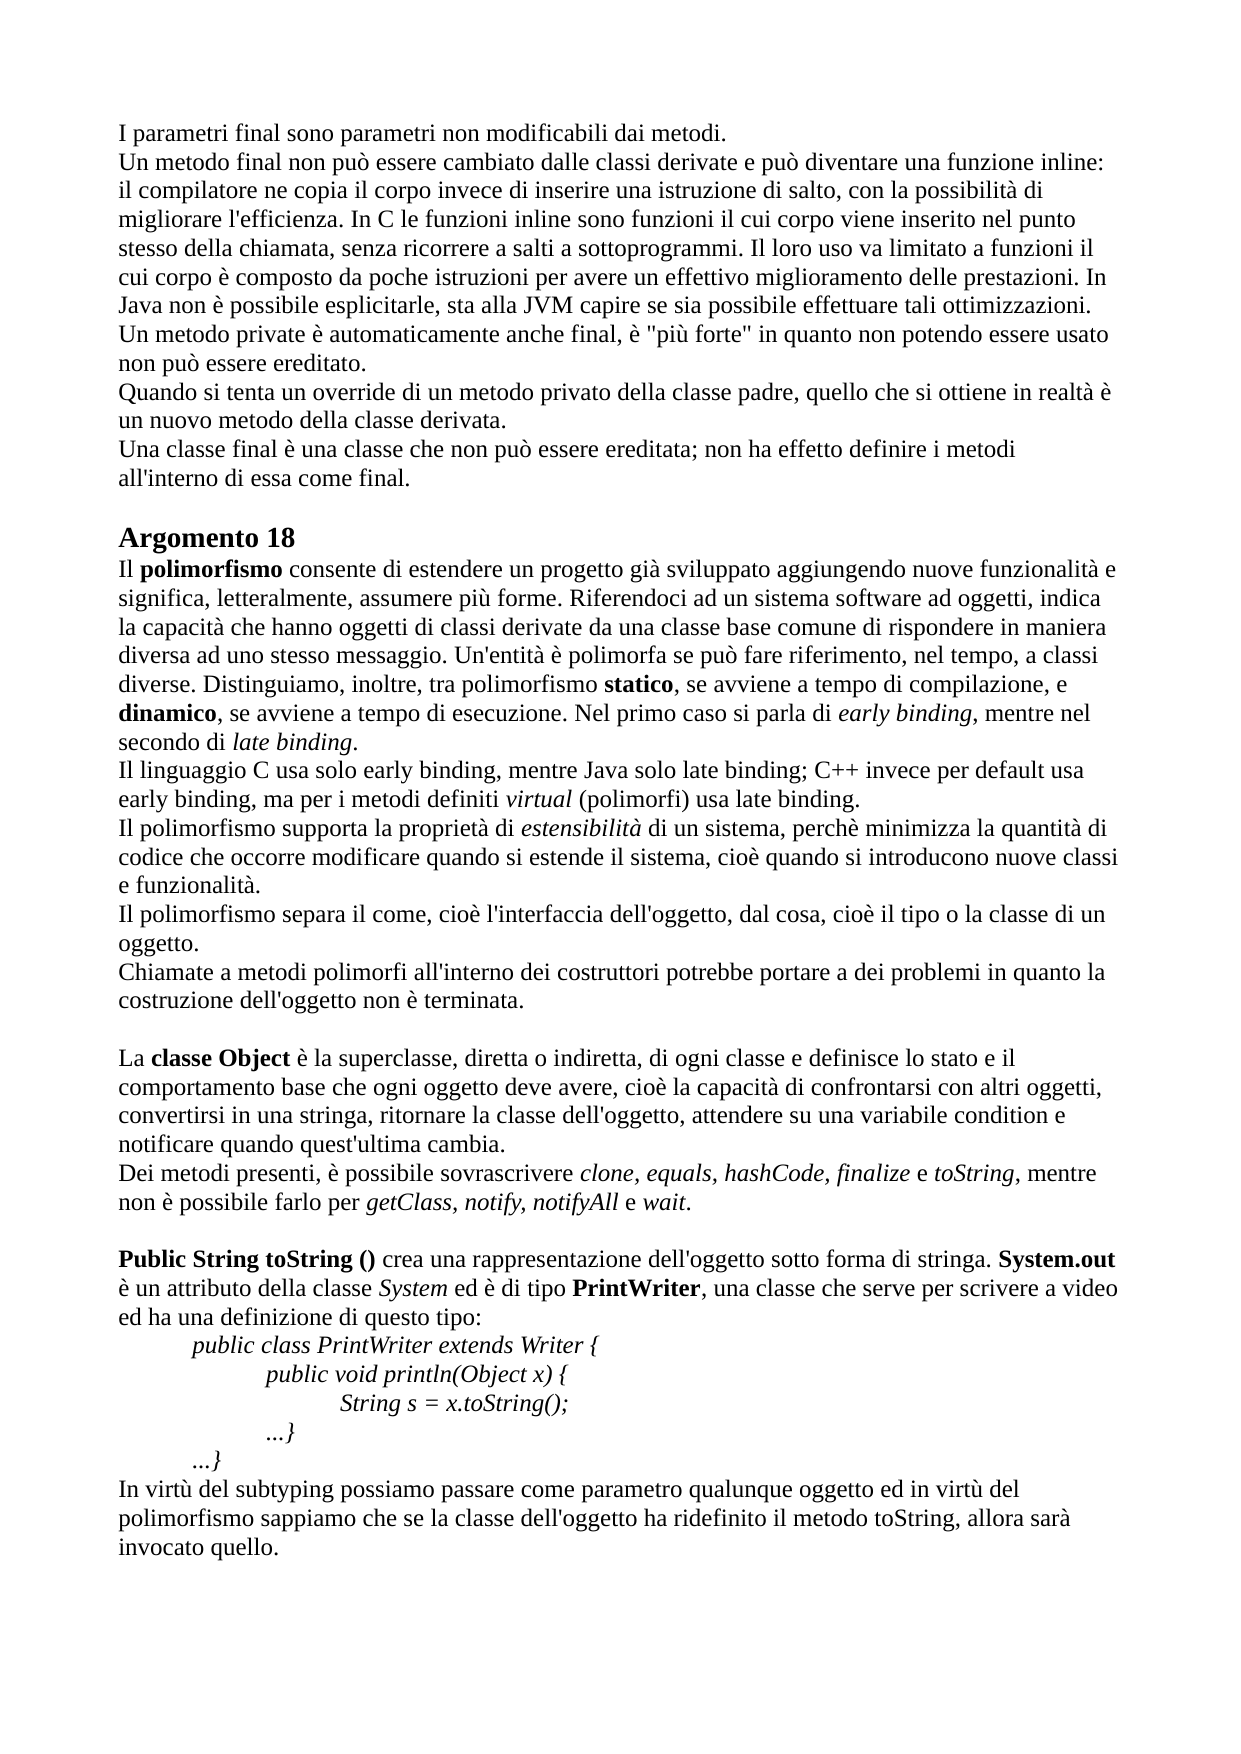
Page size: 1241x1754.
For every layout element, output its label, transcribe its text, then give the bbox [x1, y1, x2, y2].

text Un metodo private è automaticamente anche final, è "più forte" in quanto non potendo essere usato non può essere ereditato. [118, 319, 1122, 377]
text Public String toString () crea una rappresentazione dell'oggetto sotto forma di stringa. System.out è un attributo della classe System ed è di tipo PrintWriter, una classe che serve per scrivere a video ed ha una definizione di questo tipo: [118, 1244, 1122, 1330]
text Il linguaggio C usa solo early binding, mentre Java solo late binding; C++ invece per default usa early binding, ma per i metodi definiti virtual (polimorfi) usa late binding. [118, 755, 1122, 813]
text La classe Object è la superclasse, diretta o indiretta, di ogni classe e definisce lo stato e il comportamento base che ogni oggetto deve avere, cioè la capacità di confrontarsi con altri oggetti, convertirsi in una stringa, ritornare la classe dell'oggetto, attendere su una variabile condition e notificare quando quest'ultima cambia. [118, 1043, 1122, 1158]
text Dei metodi presenti, è possibile sovrascrivere clone, equals, hashCode, finalize e toString, mentre non è possibile farlo per getClass, notify, notifyAll e wait. [118, 1158, 1122, 1215]
text Chiamate a metodi polimorfi all'interno dei costruttori potrebbe portare a dei problemi in quanto la costruzione dell'oggetto non è terminata. [118, 957, 1122, 1014]
text In virtù del subtyping possiamo passare come parametro qualunque oggetto ed in virtù del polimorfismo sappiamo che se la classe dell'oggetto ha ridefinito il metodo toString, allora sarà invocato quello. [118, 1474, 1122, 1560]
text ...} [118, 1417, 1122, 1445]
text Una classe final è una classe che non può essere ereditata; non ha effetto definire i metodi all'interno di essa come final. [118, 434, 1122, 492]
text Argomento 18 [118, 521, 1122, 554]
text String s = x.toString(); [118, 1388, 1122, 1417]
text Il polimorfismo separa il come, cioè l'interfaccia dell'oggetto, dal cosa, cioè il tipo o la classe di un oggetto. [118, 899, 1122, 957]
text ...} [118, 1445, 1122, 1474]
text public class PrintWriter extends Writer { [118, 1330, 1122, 1359]
text Il polimorfismo consente di estendere un progetto già sviluppato aggiungendo nuove funzionalità e significa, letteralmente, assumere più forme. Riferendoci ad un sistema software ad oggetti, indica la capacità che hanno oggetti di classi derivate da una classe base comune di rispondere in maniera diversa ad uno stesso messaggio. Un'entità è polimorfa se può fare riferimento, nel tempo, a classi diverse. Distinguiamo, inoltre, tra polimorfismo statico, se avviene a tempo di compilazione, e dinamico, se avviene a tempo di esecuzione. Nel primo caso si parla di early binding, mentre nel secondo di late binding. [118, 554, 1122, 755]
text I parametri final sono parametri non modificabili dai metodi. [118, 118, 1122, 147]
text Il polimorfismo supporta la proprietà di estensibilità di un sistema, perchè minimizza la quantità di codice che occorre modificare quando si estende il sistema, cioè quando si introducono nuove classi e funzionalità. [118, 813, 1122, 899]
text public void println(Object x) { [118, 1359, 1122, 1388]
text Un metodo final non può essere cambiato dalle classi derivate e può diventare una funzione inline: il compilatore ne copia il corpo invece di inserire una istruzione di salto, con la possibilità di migliorare l'efficienza. In C le funzioni inline sono funzioni il cui corpo viene inserito nel punto stesso della chiamata, senza ricorrere a salti a sottoprogrammi. Il loro uso va limitato a funzioni il cui corpo è composto da poche istruzioni per avere un effettivo miglioramento delle prestazioni. In Java non è possibile esplicitarle, sta alla JVM capire se sia possibile effettuare tali ottimizzazioni. [118, 147, 1122, 319]
text Quando si tenta un override di un metodo privato della classe padre, quello che si ottiene in realtà è un nuovo metodo della classe derivata. [118, 377, 1122, 434]
